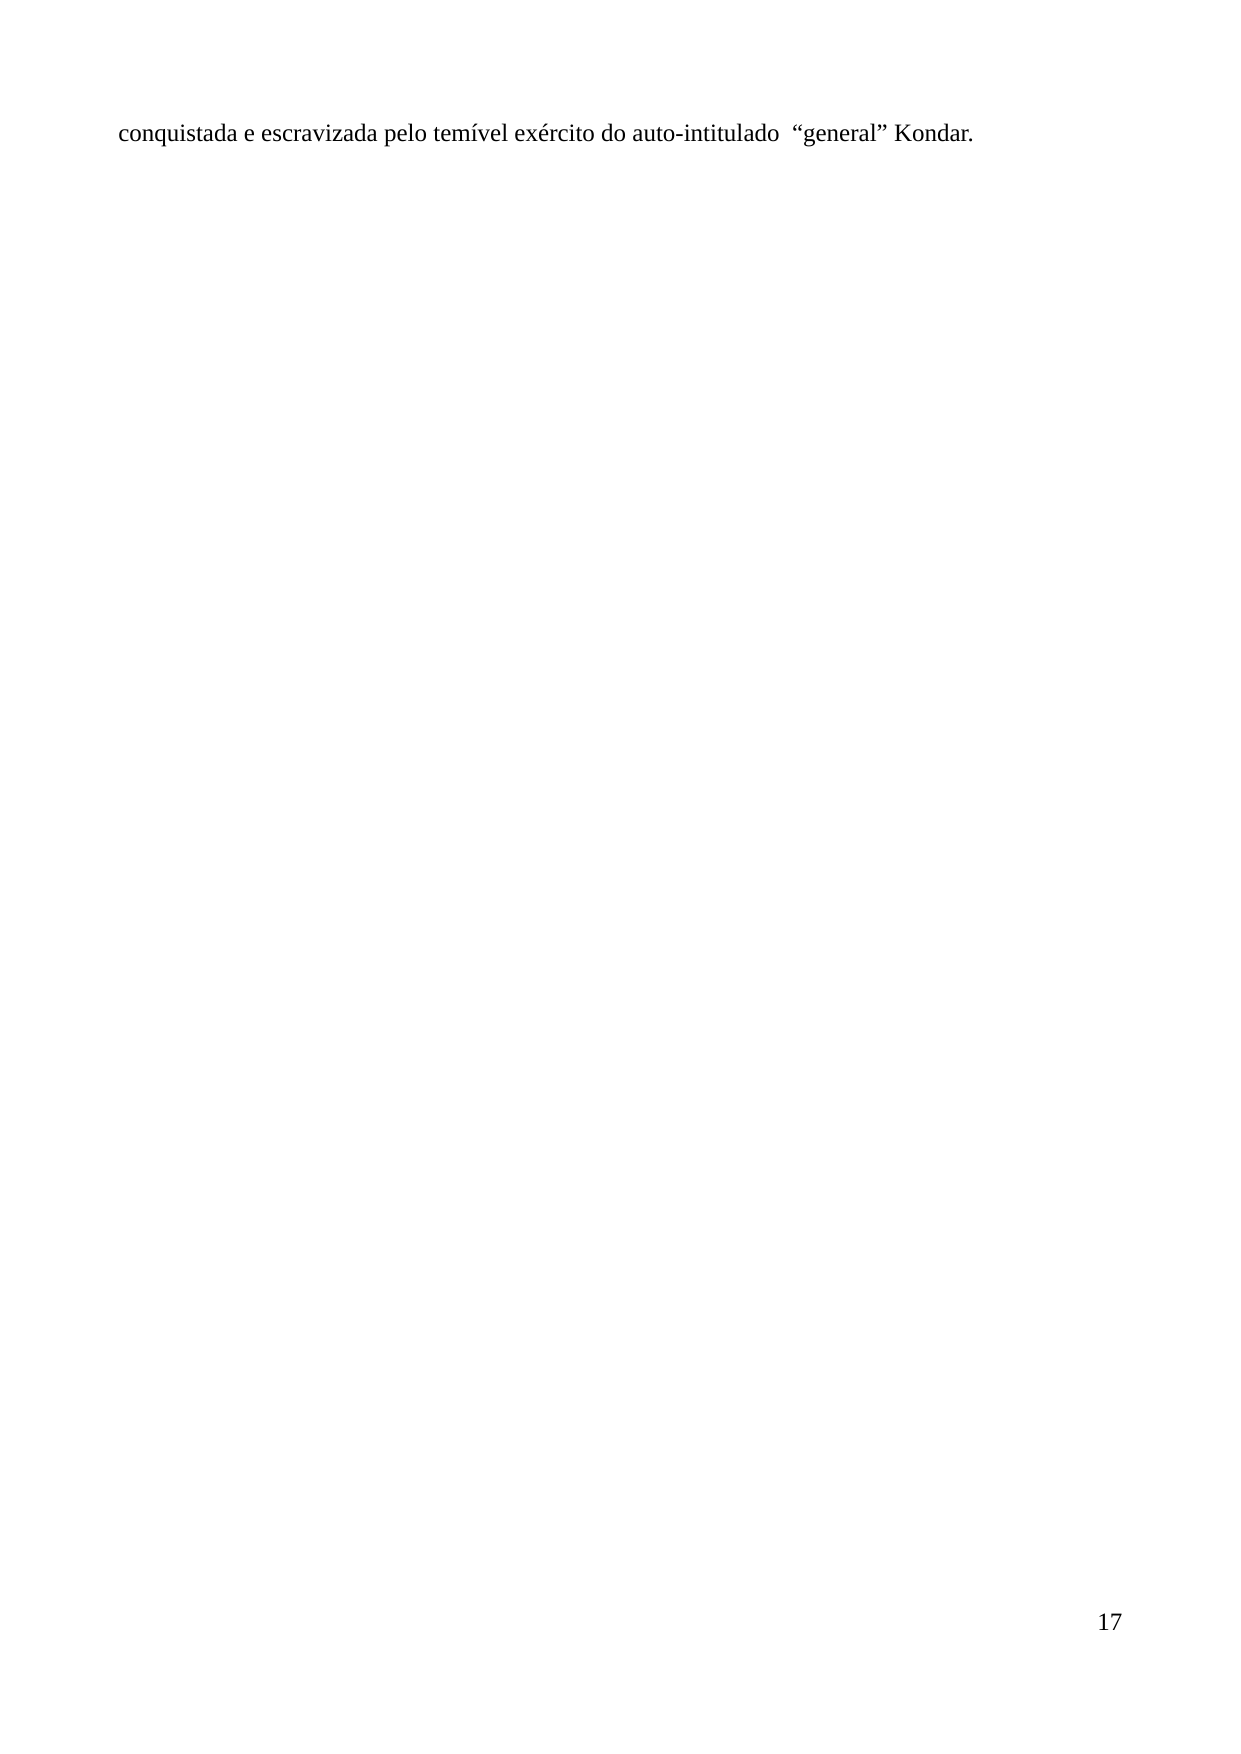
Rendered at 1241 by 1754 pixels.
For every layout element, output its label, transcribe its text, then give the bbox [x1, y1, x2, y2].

text conquistada e escravizada pelo temível exército do auto-intitulado “general” Kondar. [118, 118, 1122, 147]
